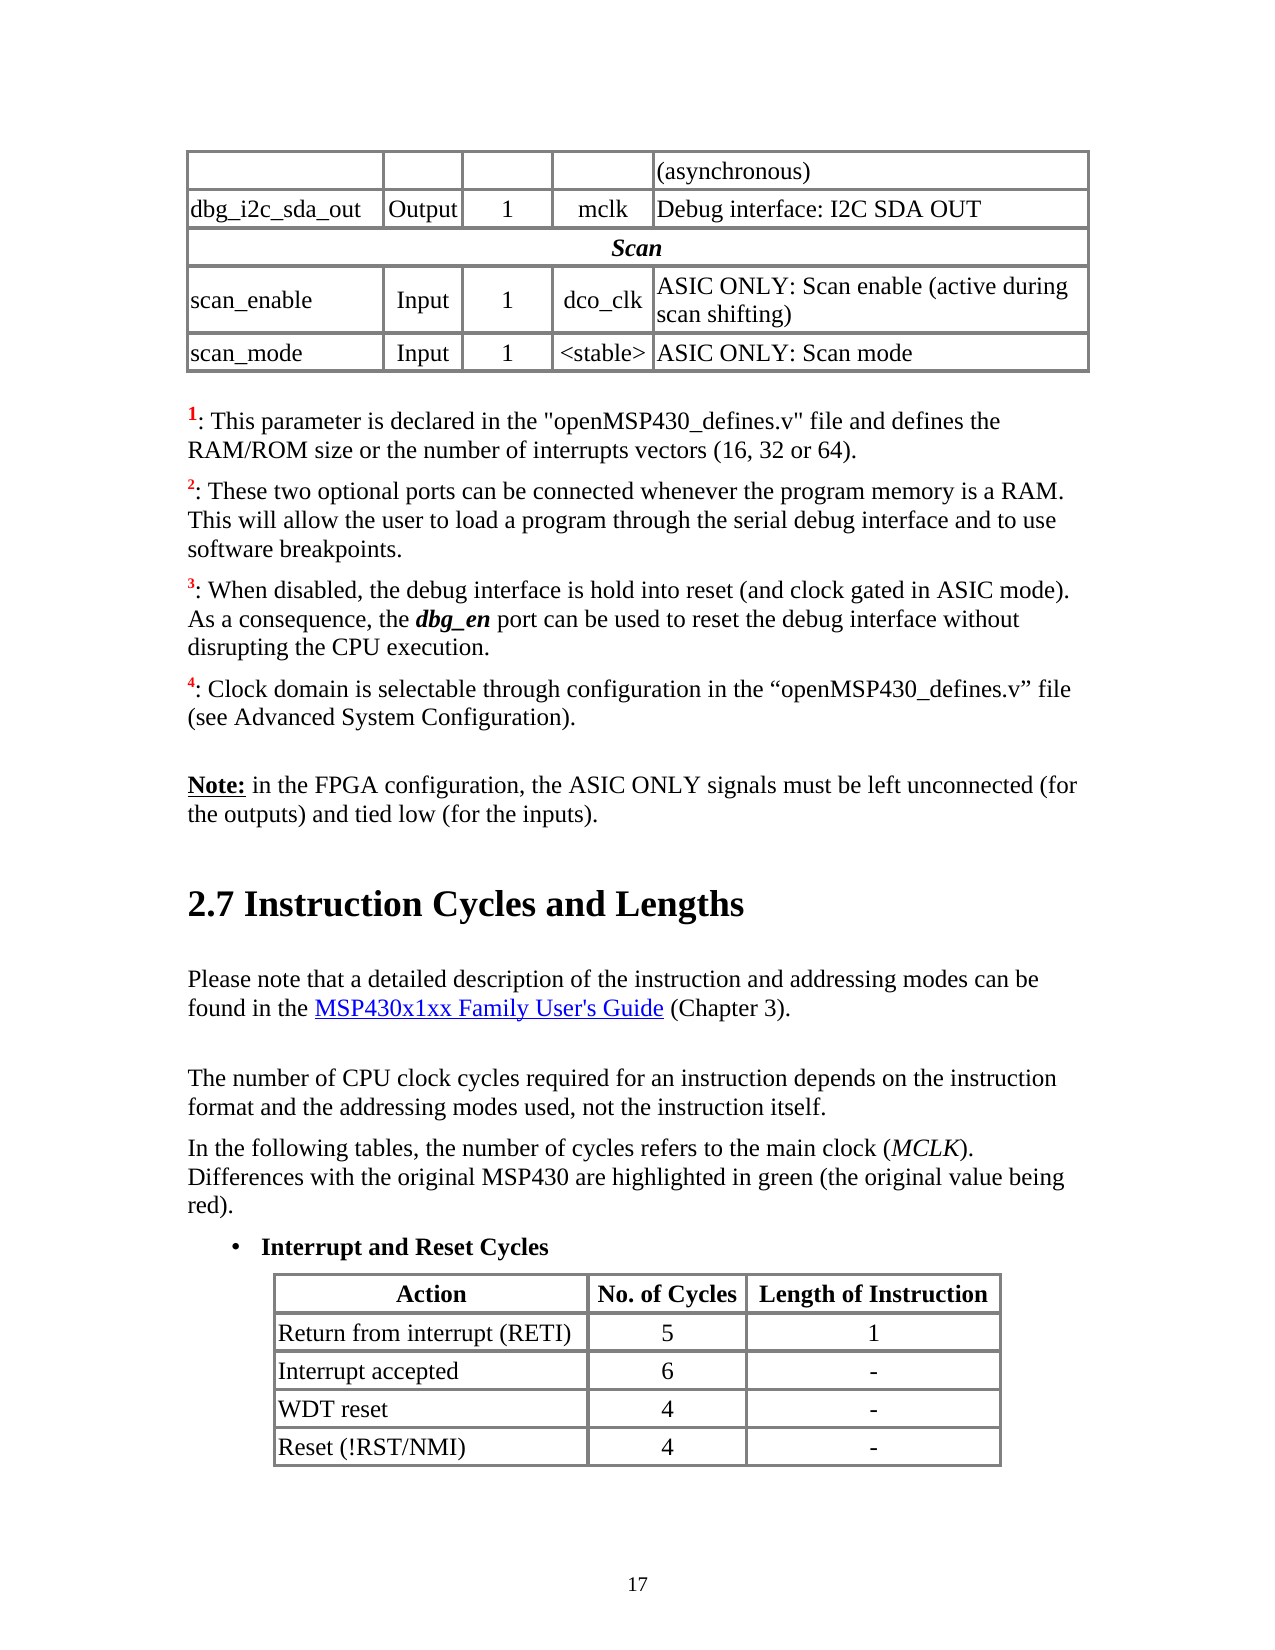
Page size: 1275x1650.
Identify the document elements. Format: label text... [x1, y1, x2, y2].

table_header Length of Instruction [748, 1276, 999, 1311]
table_cell Input [385, 335, 461, 369]
table_cell [189, 153, 382, 188]
table_cell scan_mode [189, 335, 382, 369]
table_cell 1 [464, 268, 551, 331]
table_cell [554, 153, 652, 188]
table_cell 4 [590, 1429, 745, 1464]
table_header No. of Cycles [590, 1276, 745, 1311]
table_cell [464, 153, 551, 188]
text 2: These two optional ports can be connected whenever the program memory is a RAM. This will allow the user to load a program through the serial debug interface and to use software breakpoints. [187, 476, 1088, 562]
table_cell scan_enable [189, 268, 382, 331]
table_cell Interrupt accepted [276, 1353, 586, 1387]
table_cell Return from interrupt (RETI) [276, 1315, 586, 1349]
table_cell 6 [590, 1353, 745, 1387]
table_cell 5 [590, 1315, 745, 1349]
table_cell (asynchronous) [655, 153, 1087, 188]
table_cell WDT reset [276, 1391, 586, 1426]
table_cell ASIC ONLY: Scan mode [655, 335, 1087, 369]
table_cell Debug interface: I2C SDA OUT [655, 191, 1087, 226]
text 4: Clock domain is selectable through configuration in the “openMSP430_defines.v” file (see Advanced System Configuration). [187, 674, 1088, 731]
table_cell Input [385, 268, 461, 331]
table_header Action [276, 1276, 586, 1311]
table_cell 1 [464, 335, 551, 369]
table_cell <stable> [554, 335, 652, 369]
table_cell ASIC ONLY: Scan enable (active during scan shifting) [655, 268, 1087, 331]
table_cell 1 [464, 191, 551, 226]
table_cell Scan [189, 230, 1087, 264]
table_cell - [748, 1391, 999, 1426]
table_cell mclk [554, 191, 652, 226]
text The number of CPU clock cycles required for an instruction depends on the instruction format and the addressing modes used, not the instruction itself. [187, 1063, 1088, 1121]
table_cell - [748, 1353, 999, 1387]
text 1: This parameter is declared in the "openMSP430_defines.v" file and defines the RAM/ROM size or the number of interrupts vectors (16, 32 or 64). [187, 373, 1088, 464]
table_cell dbg_i2c_sda_out [189, 191, 382, 226]
text 3: When disabled, the debug interface is hold into reset (and clock gated in ASIC mode). As a consequence, the dbg_en port can be used to reset the debug interface without disrupting the CPU execution. [187, 575, 1088, 661]
table_cell - [748, 1429, 999, 1464]
table_cell Reset (!RST/NMI) [276, 1429, 586, 1464]
text In the following tables, the number of cycles refers to the main clock (MCLK). Differences with the original MSP430 are highlighted in green (the original value being red). [187, 1133, 1088, 1219]
table_cell Output [385, 191, 461, 226]
table_cell 1 [748, 1315, 999, 1349]
table_cell dco_clk [554, 268, 652, 331]
table_cell [385, 153, 461, 188]
list Interrupt and Reset Cycles [231, 1232, 1088, 1261]
text Please note that a detailed description of the instruction and addressing modes can be found in the MSP430x1xx Family User's Guide (Chapter 3). [187, 964, 1088, 1051]
table_cell 4 [590, 1391, 745, 1426]
text 2.7 Instruction Cycles and Lengths [187, 882, 1088, 925]
text Note: in the FPGA configuration, the ASIC ONLY signals must be left unconnected (for the outputs) and tied low (for the inputs). [187, 771, 1088, 828]
